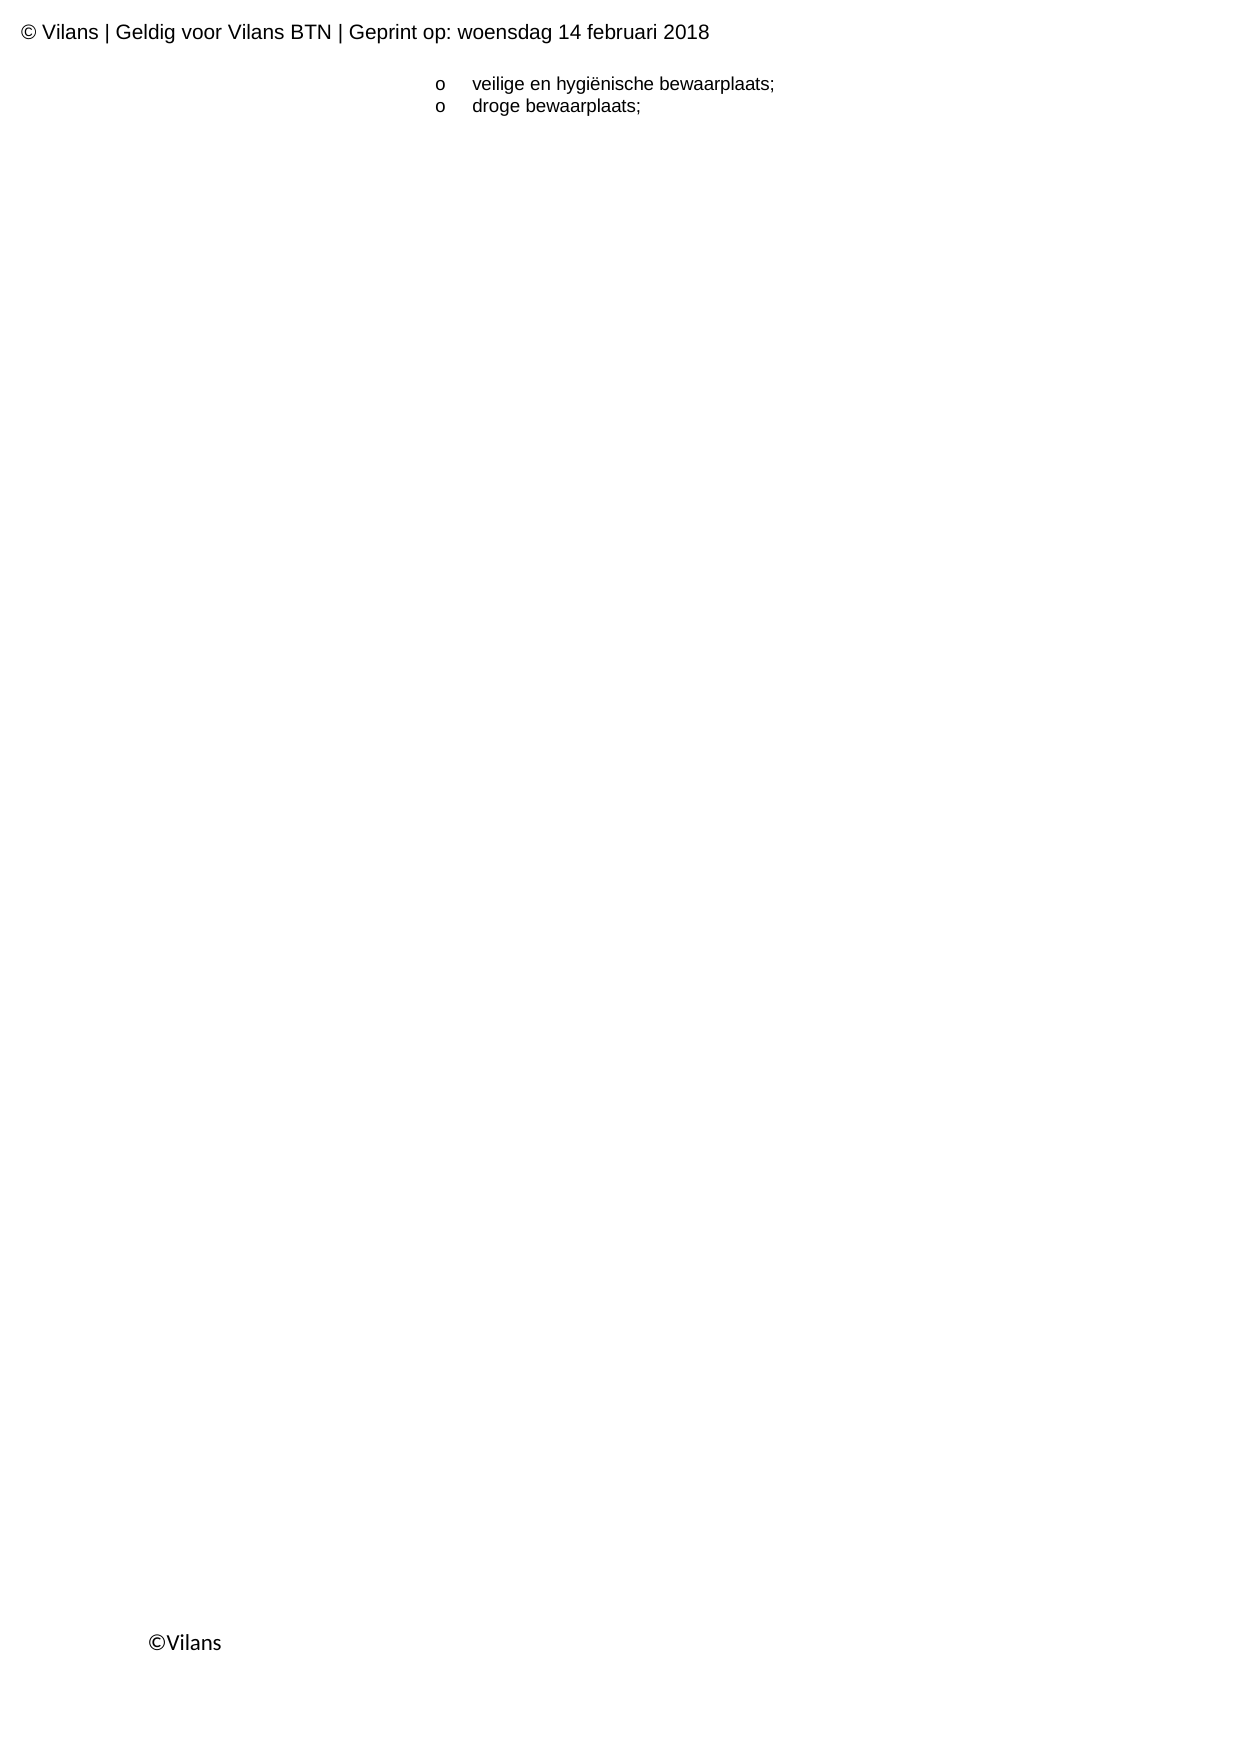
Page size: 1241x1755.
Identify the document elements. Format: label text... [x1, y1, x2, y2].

list veilige en hygiënische bewaarplaats; [434, 73, 1103, 95]
list droge bewaarplaats; [434, 95, 1103, 117]
